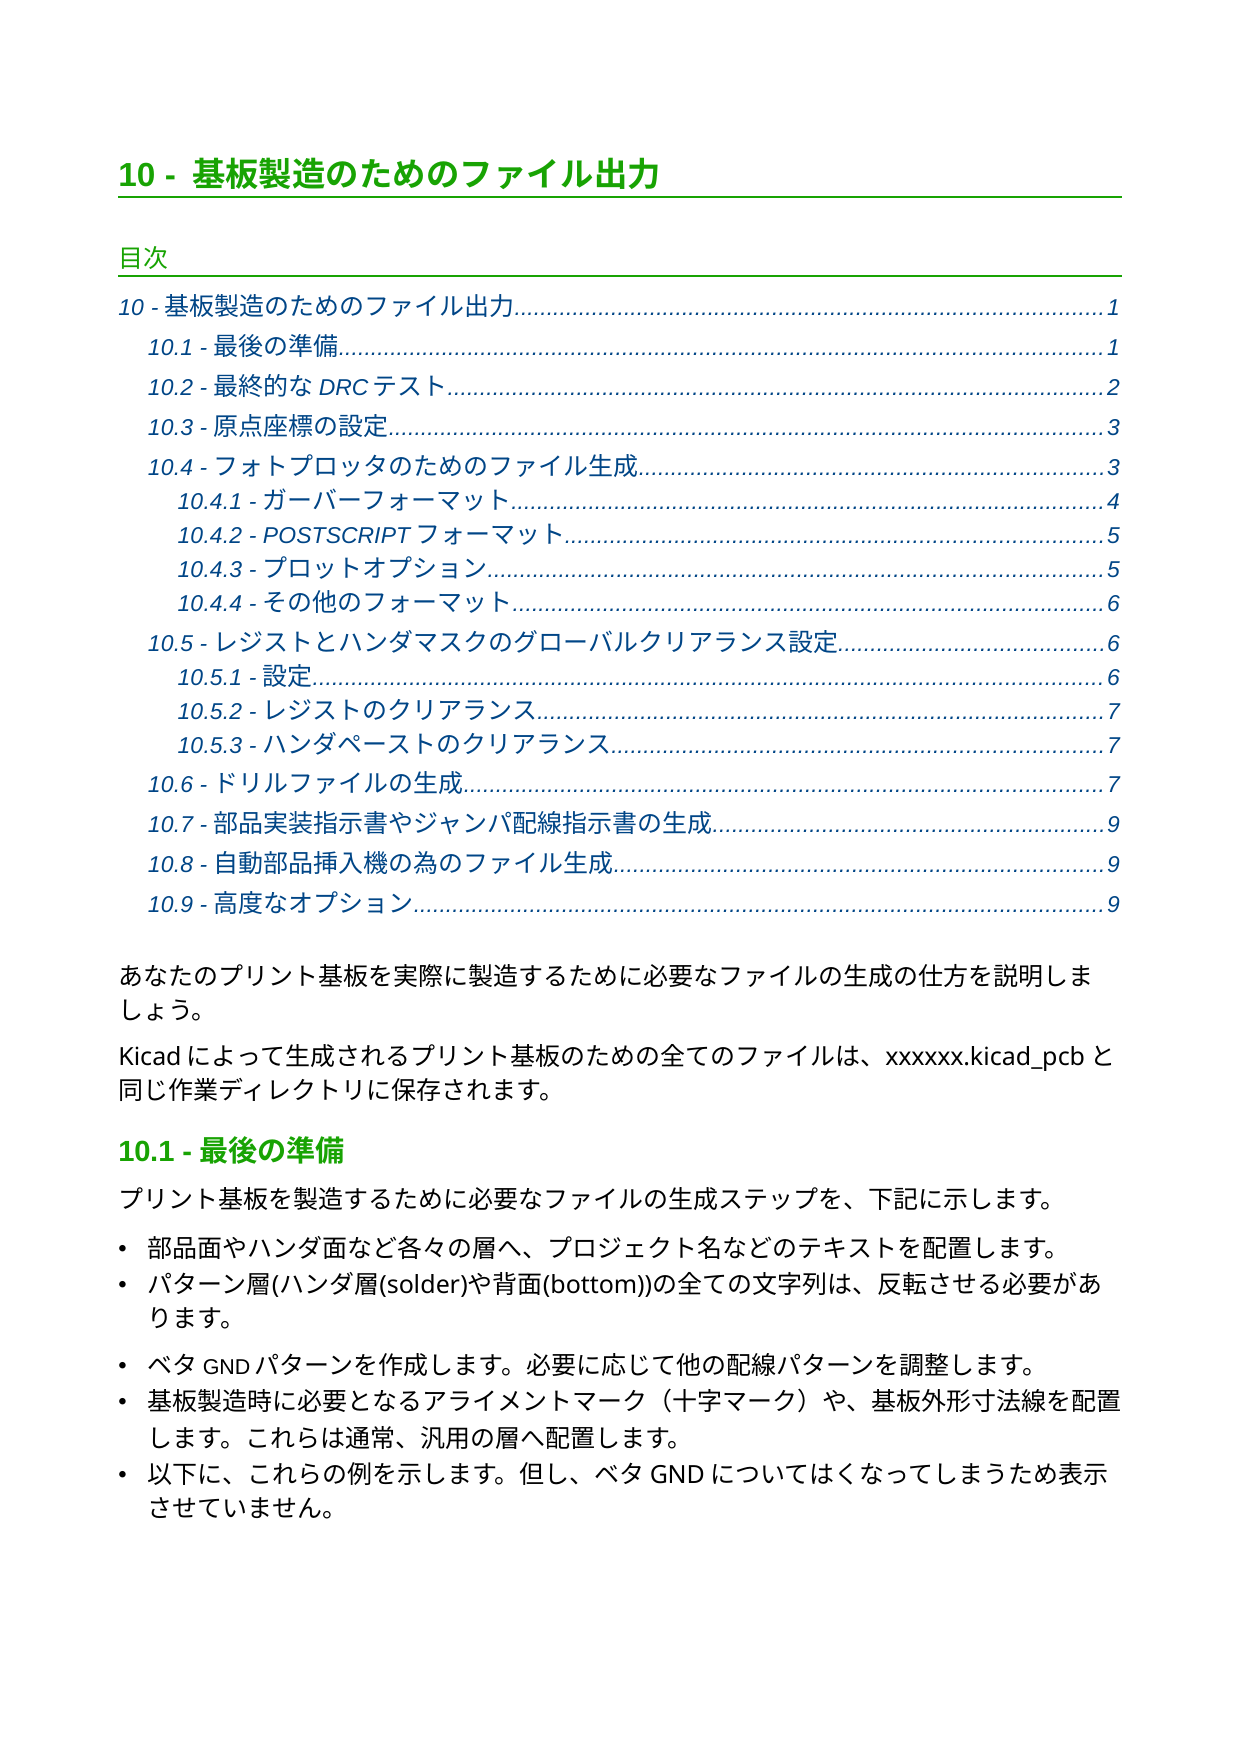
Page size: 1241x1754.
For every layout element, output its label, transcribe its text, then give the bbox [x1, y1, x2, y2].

text 目次 [118, 241, 1122, 275]
list 以下に、これらの例を示します。但し、ベタGNDについてはくなってしまうため表示させていません。 [118, 1454, 1122, 1525]
list パターン層(ハンダ層(solder)や背面(bottom))の全ての文字列は、反転させる必要があります。 [118, 1265, 1122, 1335]
text 10.2 - 最終的なDRCテスト 2 [148, 369, 1122, 403]
text 10.4.4 - その他のフォーマット 6 [177, 585, 1122, 619]
text 10 - 基板製造のためのファイル出力 1 [118, 289, 1122, 323]
text 10.4 - フォトプロッタのためのファイル生成 3 [148, 449, 1122, 483]
subtitle 基板製造のためのファイル出力 [118, 150, 1122, 196]
list 部品面やハンダ面など各々の層へ、プロジェクト名などのテキストを配置します。 [118, 1228, 1122, 1265]
text 10.1 - 最後の準備 1 [148, 329, 1122, 363]
text 10.4.1 - ガーバーフォーマット 4 [177, 483, 1122, 517]
subtitle 最後の準備 [118, 1130, 1122, 1169]
text 10.9 - 高度なオプション 9 [148, 886, 1122, 920]
text プリント基板を製造するために必要なファイルの生成ステップを、下記に示します。 [118, 1182, 1122, 1216]
text 10.5 - レジストとハンダマスクのグローバルクリアランス設定 6 [148, 625, 1122, 659]
text Kicadによって生成されるプリント基板のための全てのファイルは、xxxxxx.kicad_pcbと同じ作業ディレクトリに保存されます。 [118, 1039, 1122, 1107]
text 10.5.3 - ハンダペーストのクリアランス 7 [177, 727, 1122, 761]
text 10.5.1 - 設定 6 [177, 659, 1122, 693]
text 10.5.2 - レジストのクリアランス 7 [177, 693, 1122, 727]
text 10.8 - 自動部品挿入機の為のファイル生成 9 [148, 846, 1122, 880]
text 10.7 - 部品実装指示書やジャンパ配線指示書の生成 9 [148, 806, 1122, 840]
list ベタGNDパターンを作成します。必要に応じて他の配線パターンを調整します。 [118, 1348, 1122, 1382]
text 10.6 - ドリルファイルの生成 7 [148, 766, 1122, 800]
list 基板製造時に必要となるアライメントマーク（十字マーク）や、基板外形寸法線を配置します。これらは通常、汎用の層へ配置します。 [118, 1382, 1122, 1454]
text 10.4.3 - プロットオプション 5 [177, 551, 1122, 585]
text あなたのプリント基板を実際に製造するために必要なファイルの生成の仕方を説明しましょう。 [118, 959, 1122, 1027]
text 10.3 - 原点座標の設定 3 [148, 409, 1122, 443]
text 10.4.2 - POSTSCRIPTフォーマット 5 [177, 517, 1122, 551]
